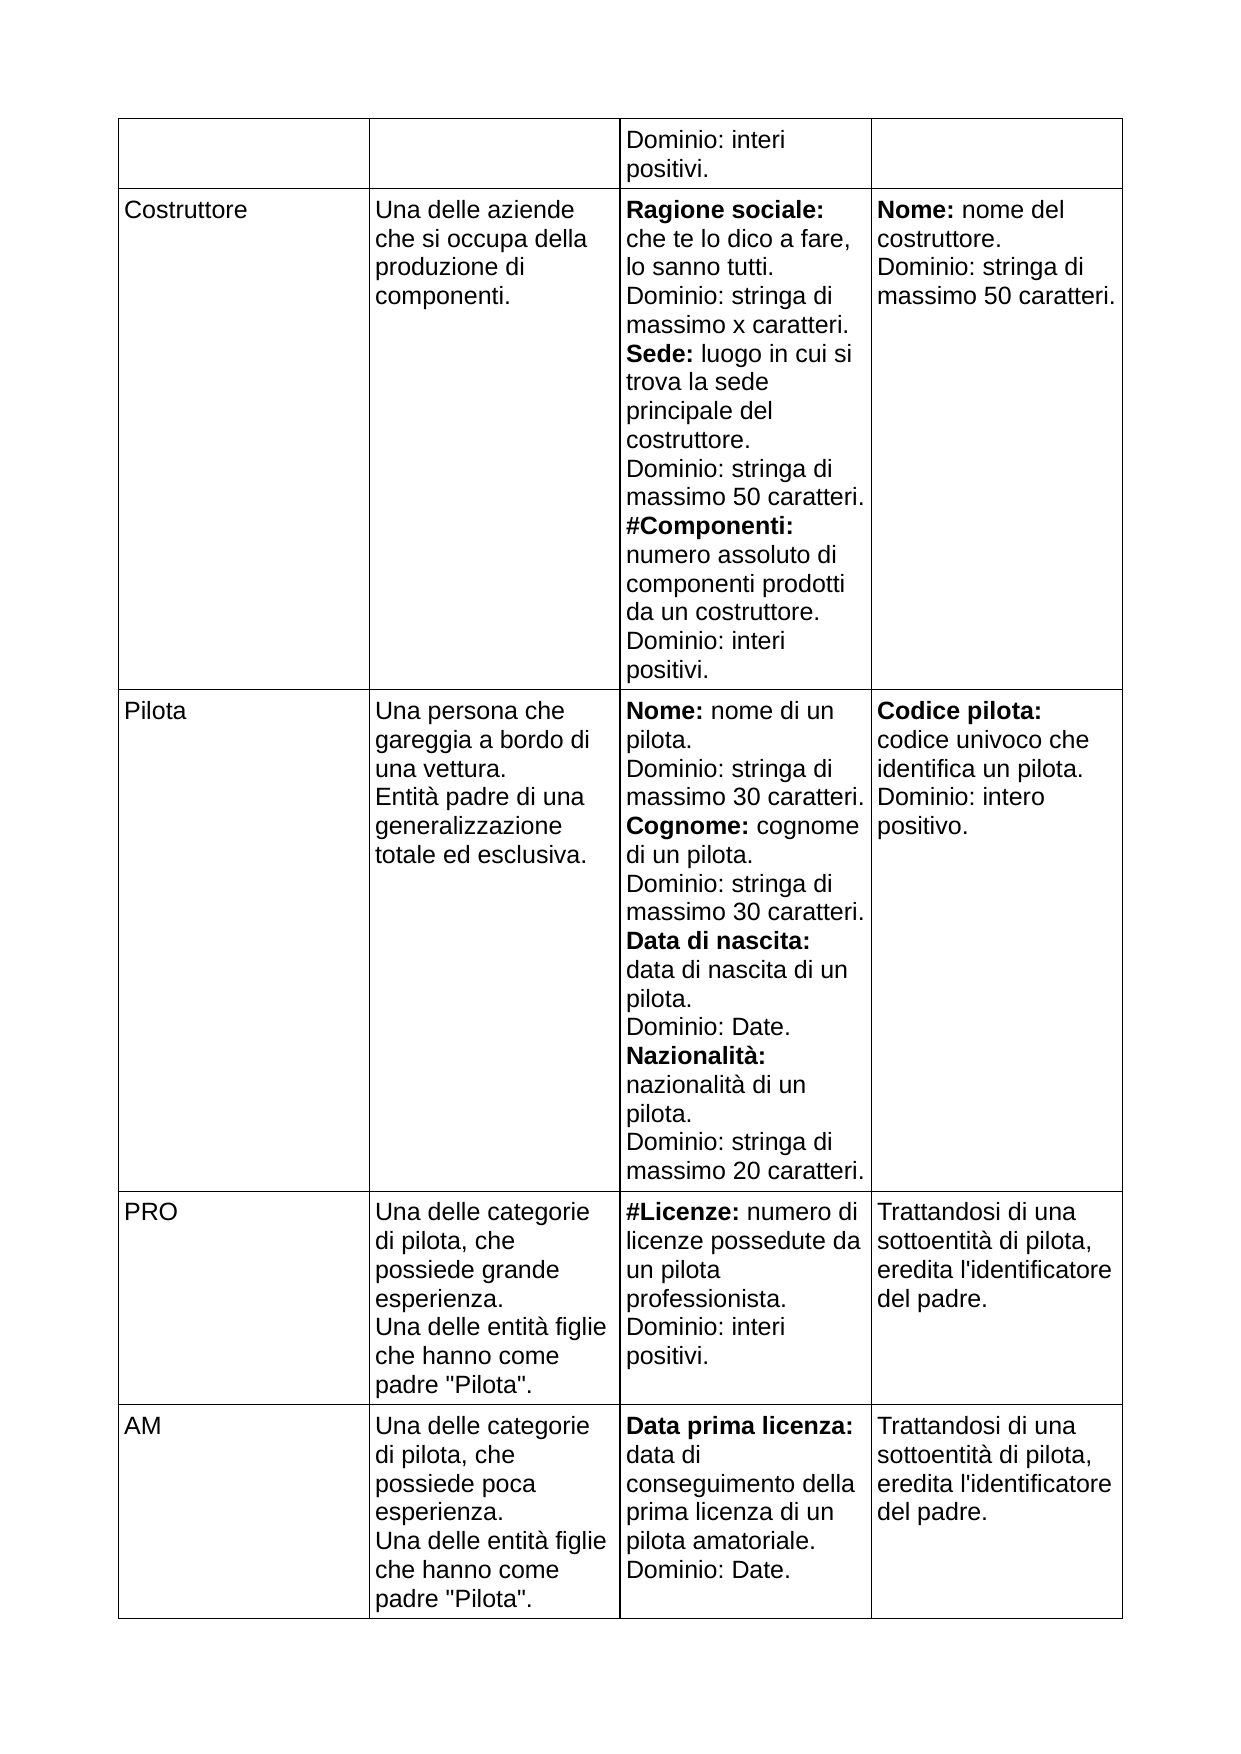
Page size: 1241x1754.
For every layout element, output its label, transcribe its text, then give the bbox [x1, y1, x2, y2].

table_cell Nome: nome di un pilota. Dominio: stringa di massimo 30 caratteri. Cognome: cognome di un pilota. Dominio: stringa di massimo 30 caratteri. Data di nascita: data di nascita di un pilota. Dominio: Date. Nazionalità: nazionalità di un pilota. Dominio: stringa di massimo 20 caratteri. [621, 690, 871, 1191]
table_cell Ragione sociale: che te lo dico a fare, lo sanno tutti. Dominio: stringa di massimo x caratteri. Sede: luogo in cui si trova la sede principale del costruttore. Dominio: stringa di massimo 50 caratteri. #Componenti: numero assoluto di componenti prodotti da un costruttore. Dominio: interi positivi. [621, 189, 871, 689]
table_cell Dominio: interi positivi. [621, 119, 871, 188]
table_cell Trattandosi di una sottoentità di pilota, eredita l'identificatore del padre. [872, 1405, 1122, 1618]
table_cell #Licenze: numero di licenze possedute da un pilota professionista. Dominio: interi positivi. [621, 1192, 871, 1404]
table_cell [119, 119, 369, 188]
table_cell Pilota [119, 690, 369, 1191]
table_cell Data prima licenza: data di conseguimento della prima licenza di un pilota amatoriale. Dominio: Date. [621, 1405, 871, 1618]
table_cell AM [119, 1405, 369, 1618]
table_cell Costruttore [119, 189, 369, 689]
table_cell [872, 119, 1122, 188]
table_cell Codice pilota: codice univoco che identifica un pilota. Dominio: intero positivo. [872, 690, 1122, 1191]
table_cell Una delle categorie di pilota, che possiede grande esperienza. Una delle entità figlie che hanno come padre "Pilota". [370, 1192, 619, 1404]
table_cell Una delle categorie di pilota, che possiede poca esperienza. Una delle entità figlie che hanno come padre "Pilota". [370, 1405, 619, 1618]
table_cell Una persona che gareggia a bordo di una vettura. Entità padre di una generalizzazione totale ed esclusiva. [370, 690, 619, 1191]
table_cell [370, 119, 619, 188]
table_cell Nome: nome del costruttore. Dominio: stringa di massimo 50 caratteri. [872, 189, 1122, 689]
table_cell PRO [119, 1192, 369, 1404]
table_cell Una delle aziende che si occupa della produzione di componenti. [370, 189, 619, 689]
table_cell Trattandosi di una sottoentità di pilota, eredita l'identificatore del padre. [872, 1192, 1122, 1404]
